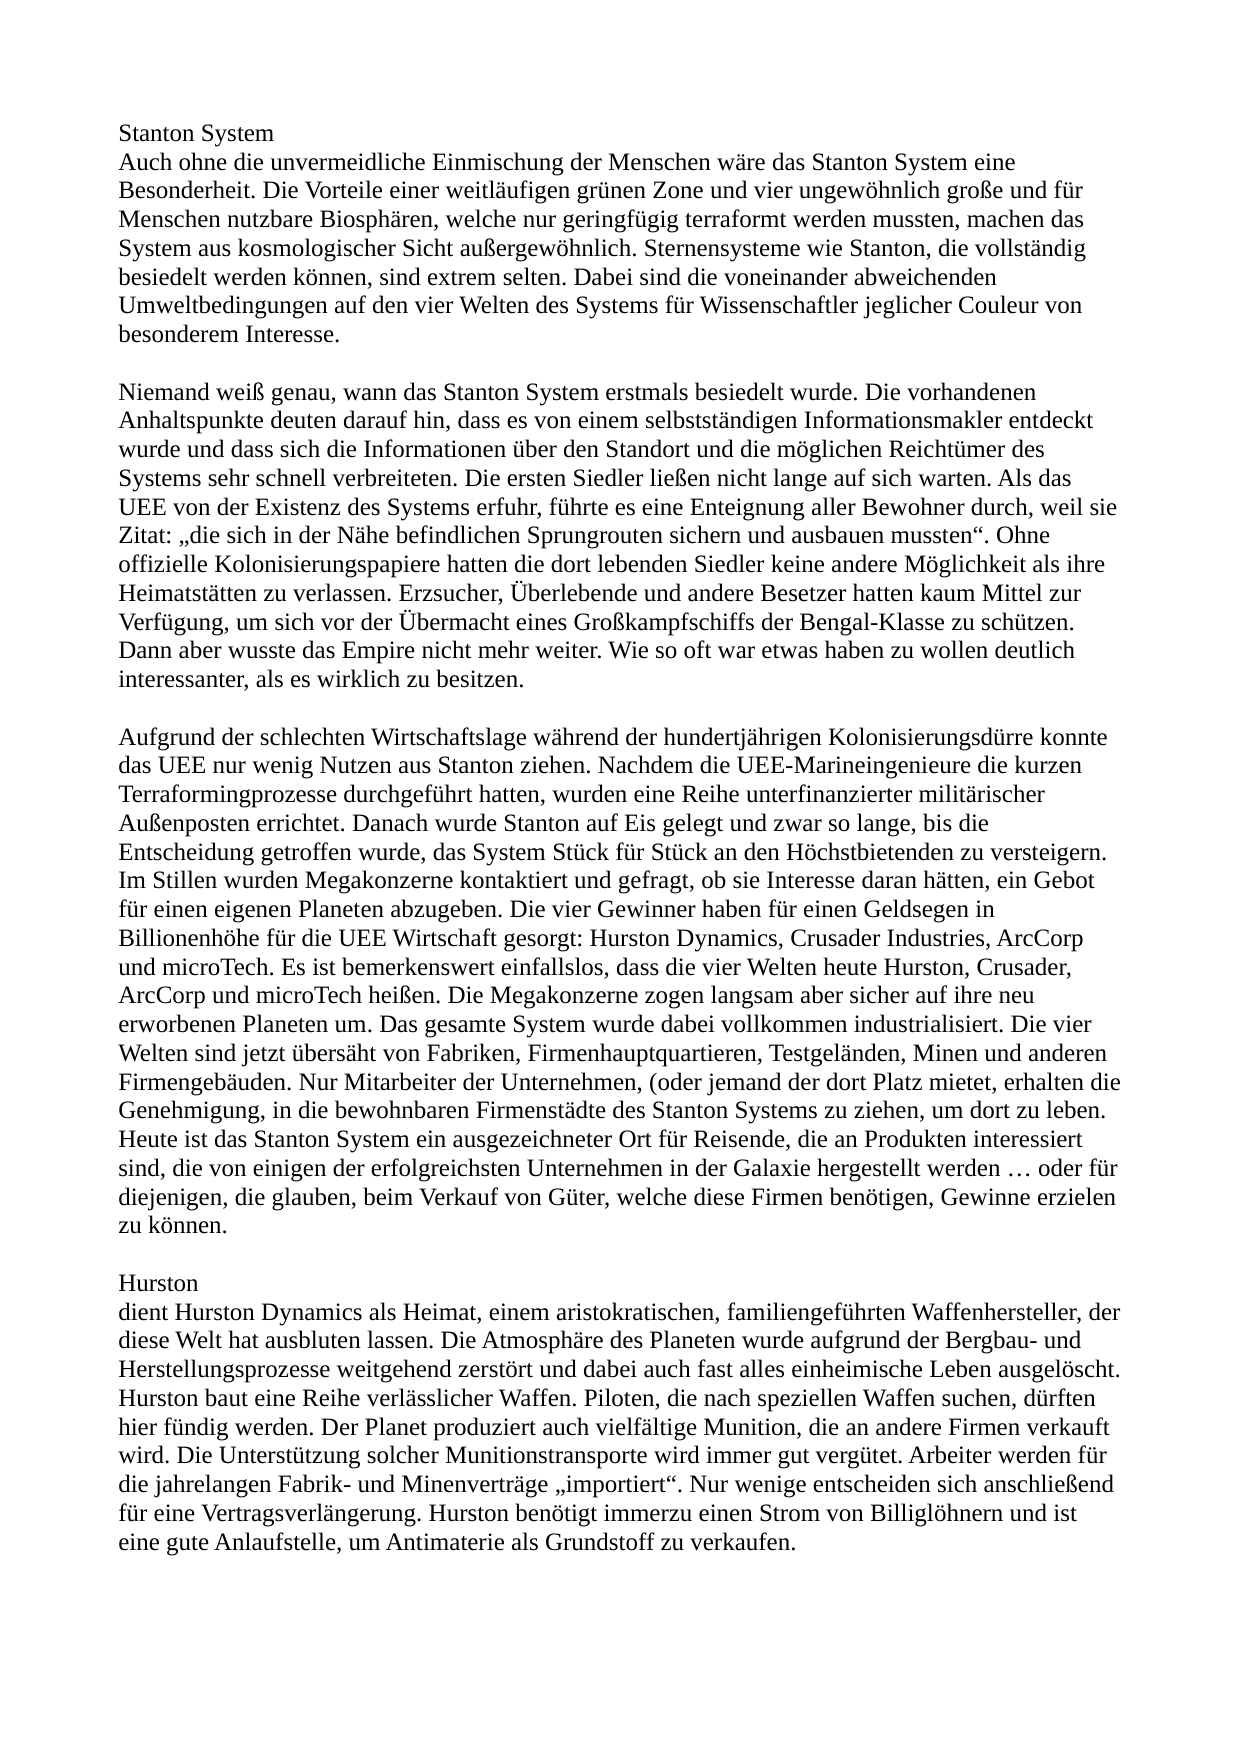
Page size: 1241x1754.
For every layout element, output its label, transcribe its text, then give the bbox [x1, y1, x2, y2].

text Stanton System [118, 118, 1122, 147]
text Aufgrund der schlechten Wirtschaftslage während der hundertjährigen Kolonisierungsdürre konnte das UEE nur wenig Nutzen aus Stanton ziehen. Nachdem die UEE-Marineingenieure die kurzen Terraformingprozesse durchgeführt hatten, wurden eine Reihe unterfinanzierter militärischer Außenposten errichtet. Danach wurde Stanton auf Eis gelegt und zwar so lange, bis die Entscheidung getroffen wurde, das System Stück für Stück an den Höchstbietenden zu versteigern. Im Stillen wurden Megakonzerne kontaktiert und gefragt, ob sie Interesse daran hätten, ein Gebot für einen eigenen Planeten abzugeben. Die vier Gewinner haben für einen Geldsegen in Billionenhöhe für die UEE Wirtschaft gesorgt: Hurston Dynamics, Crusader Industries, ArcCorp und microTech. Es ist bemerkenswert einfallslos, dass die vier Welten heute Hurston, Crusader, ArcCorp und microTech heißen. Die Megakonzerne zogen langsam aber sicher auf ihre neu erworbenen Planeten um. Das gesamte System wurde dabei vollkommen industrialisiert. Die vier Welten sind jetzt übersäht von Fabriken, Firmenhauptquartieren, Testgeländen, Minen und anderen Firmengebäuden. Nur Mitarbeiter der Unternehmen, (oder jemand der dort Platz mietet, erhalten die Genehmigung, in die bewohnbaren Firmenstädte des Stanton Systems zu ziehen, um dort zu leben. Heute ist das Stanton System ein ausgezeichneter Ort für Reisende, die an Produkten interessiert sind, die von einigen der erfolgreichsten Unternehmen in der Galaxie hergestellt werden … oder für diejenigen, die glauben, beim Verkauf von Güter, welche diese Firmen benötigen, Gewinne erzielen zu können. [118, 722, 1122, 1239]
text Niemand weiß genau, wann das Stanton System erstmals besiedelt wurde. Die vorhandenen Anhaltspunkte deuten darauf hin, dass es von einem selbstständigen Informationsmakler entdeckt wurde und dass sich die Informationen über den Standort und die möglichen Reichtümer des Systems sehr schnell verbreiteten. Die ersten Siedler ließen nicht lange auf sich warten. Als das UEE von der Existenz des Systems erfuhr, führte es eine Enteignung aller Bewohner durch, weil sie Zitat: „die sich in der Nähe befindlichen Sprungrouten sichern und ausbauen mussten“. Ohne offizielle Kolonisierungspapiere hatten die dort lebenden Siedler keine andere Möglichkeit als ihre Heimatstätten zu verlassen. Erzsucher, Überlebende und andere Besetzer hatten kaum Mittel zur Verfügung, um sich vor der Übermacht eines Großkampfschiffs der Bengal-Klasse zu schützen. Dann aber wusste das Empire nicht mehr weiter. Wie so oft war etwas haben zu wollen deutlich interessanter, als es wirklich zu besitzen. [118, 377, 1122, 693]
text Auch ohne die unvermeidliche Einmischung der Menschen wäre das Stanton System eine Besonderheit. Die Vorteile einer weitläufigen grünen Zone und vier ungewöhnlich große und für Menschen nutzbare Biosphären, welche nur geringfügig terraformt werden mussten, machen das System aus kosmologischer Sicht außergewöhnlich. Sternensysteme wie Stanton, die vollständig besiedelt werden können, sind extrem selten. Dabei sind die voneinander abweichenden Umweltbedingungen auf den vier Welten des Systems für Wissenschaftler jeglicher Couleur von besonderem Interesse. [118, 147, 1122, 348]
text dient Hurston Dynamics als Heimat, einem aristokratischen, familiengeführten Waffenhersteller, der diese Welt hat ausbluten lassen. Die Atmosphäre des Planeten wurde aufgrund der Bergbau- und Herstellungsprozesse weitgehend zerstört und dabei auch fast alles einheimische Leben ausgelöscht. Hurston baut eine Reihe verlässlicher Waffen. Piloten, die nach speziellen Waffen suchen, dürften hier fündig werden. Der Planet produziert auch vielfältige Munition, die an andere Firmen verkauft wird. Die Unterstützung solcher Munitionstransporte wird immer gut vergütet. Arbeiter werden für die jahrelangen Fabrik- und Minenverträge „importiert“. Nur wenige entscheiden sich anschließend für eine Vertragsverlängerung. Hurston benötigt immerzu einen Strom von Billiglöhnern und ist eine gute Anlaufstelle, um Antimaterie als Grundstoff zu verkaufen. [118, 1297, 1122, 1556]
text Hurston [118, 1268, 1122, 1297]
